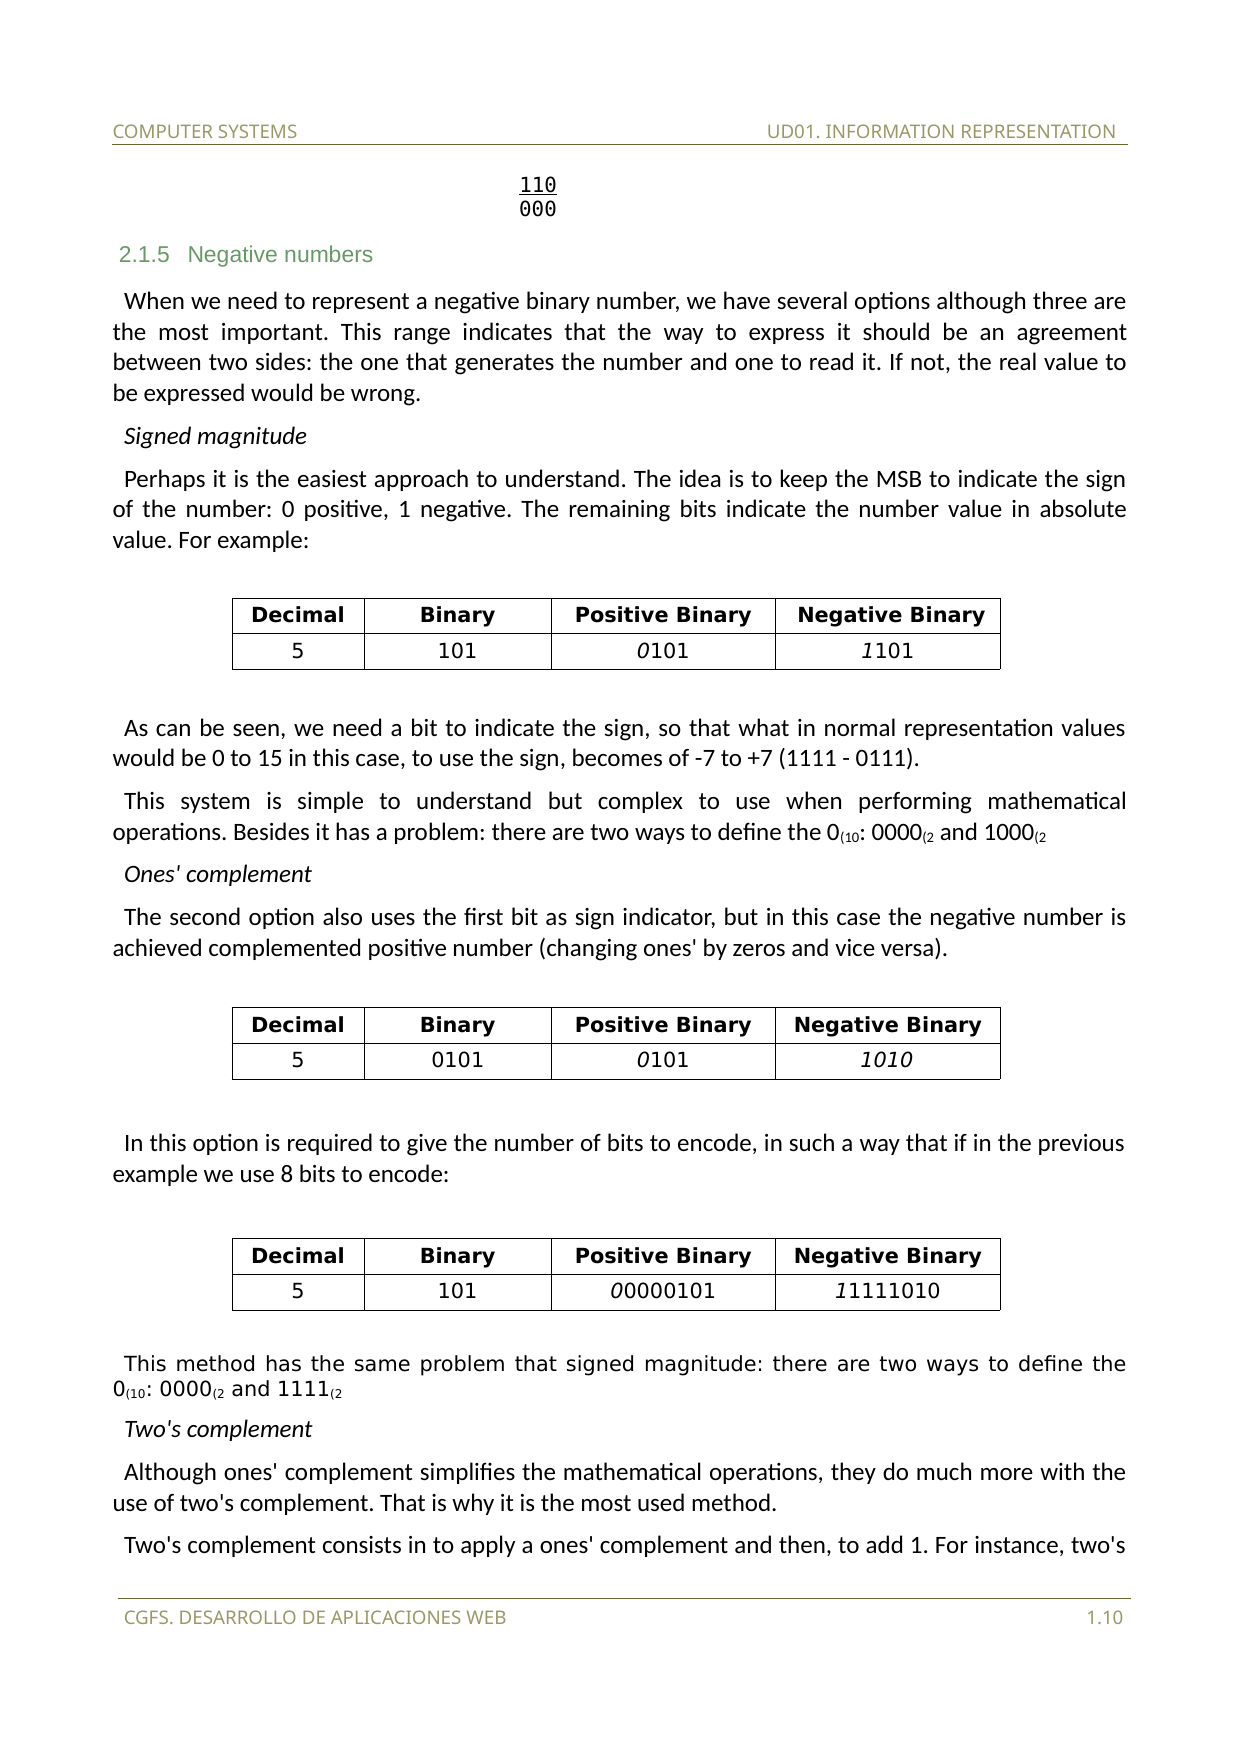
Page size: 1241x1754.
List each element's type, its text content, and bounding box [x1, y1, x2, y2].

table_header Positive Binary [552, 599, 775, 633]
text 110 [481, 173, 1128, 197]
text When we need to represent a negative binary number, we have several options although three are the most important. This range indicates that the way to express it should be an agreement between two sides: the one that generates the number and one to read it. If not, the real value to be expressed would be wrong. [112, 285, 1128, 407]
table_header Binary [365, 599, 551, 633]
text This method has the same problem that signed magnitude: there are two ways to define the 0(10: 0000(2 and 1111(2 [112, 1352, 1128, 1401]
text The second option also uses the first bit as sign indicator, but in this case the negative number is achieved complemented positive number (changing ones' by zeros and vice versa). [112, 902, 1128, 963]
table_cell 5 [233, 634, 364, 669]
table_header Negative Binary [776, 599, 1000, 633]
table_cell 0101 [552, 1044, 775, 1078]
subtitle Negative numbers [112, 241, 1128, 267]
table_cell 1101 [776, 634, 1000, 669]
table_cell 1010 [776, 1044, 1000, 1078]
table_header Negative Binary [776, 1008, 1000, 1043]
table_cell 101 [365, 634, 551, 669]
text Two's complement [112, 1413, 1128, 1444]
text Two's complement consists in to apply a ones' complement and then, to add 1. For instance, two's [112, 1529, 1128, 1560]
text Perhaps it is the easiest approach to understand. The idea is to keep the MSB to indicate the sign of the number: 0 positive, 1 negative. The remaining bits indicate the number value in absolute value. For example: [112, 463, 1128, 554]
text As can be seen, we need a bit to indicate the sign, so that what in normal representation values would be 0 to 15 in this case, to use the sign, becomes of -7 to +7 (1111 - 0111). [112, 712, 1128, 773]
table_cell 5 [233, 1044, 364, 1078]
text In this option is required to give the number of bits to encode, in such a way that if in the previous example we use 8 bits to encode: [112, 1127, 1128, 1188]
table_header Decimal [233, 1008, 364, 1043]
text This system is simple to understand but complex to use when performing mathematical operations. Besides it has a problem: there are two ways to define the 0(10: 0000(2 and 1000(2 [112, 785, 1128, 846]
table_cell 11111010 [776, 1275, 1000, 1309]
table_cell 0101 [365, 1044, 551, 1078]
table_header Decimal [233, 599, 364, 633]
table_cell 101 [365, 1275, 551, 1309]
table_header Positive Binary [552, 1008, 775, 1043]
text 000 [481, 197, 1128, 222]
table_header Binary [365, 1239, 551, 1274]
table_cell 0101 [552, 634, 775, 669]
text Signed magnitude [112, 420, 1128, 450]
table_header Positive Binary [552, 1239, 775, 1274]
table_cell 00000101 [552, 1275, 775, 1309]
table_header Decimal [233, 1239, 364, 1274]
table_header Negative Binary [776, 1239, 1000, 1274]
table_cell 5 [233, 1275, 364, 1309]
table_header Binary [365, 1008, 551, 1043]
text Ones' complement [112, 859, 1128, 889]
text Although ones' complement simplifies the mathematical operations, they do much more with the use of two's complement. That is why it is the most used method. [112, 1456, 1128, 1517]
